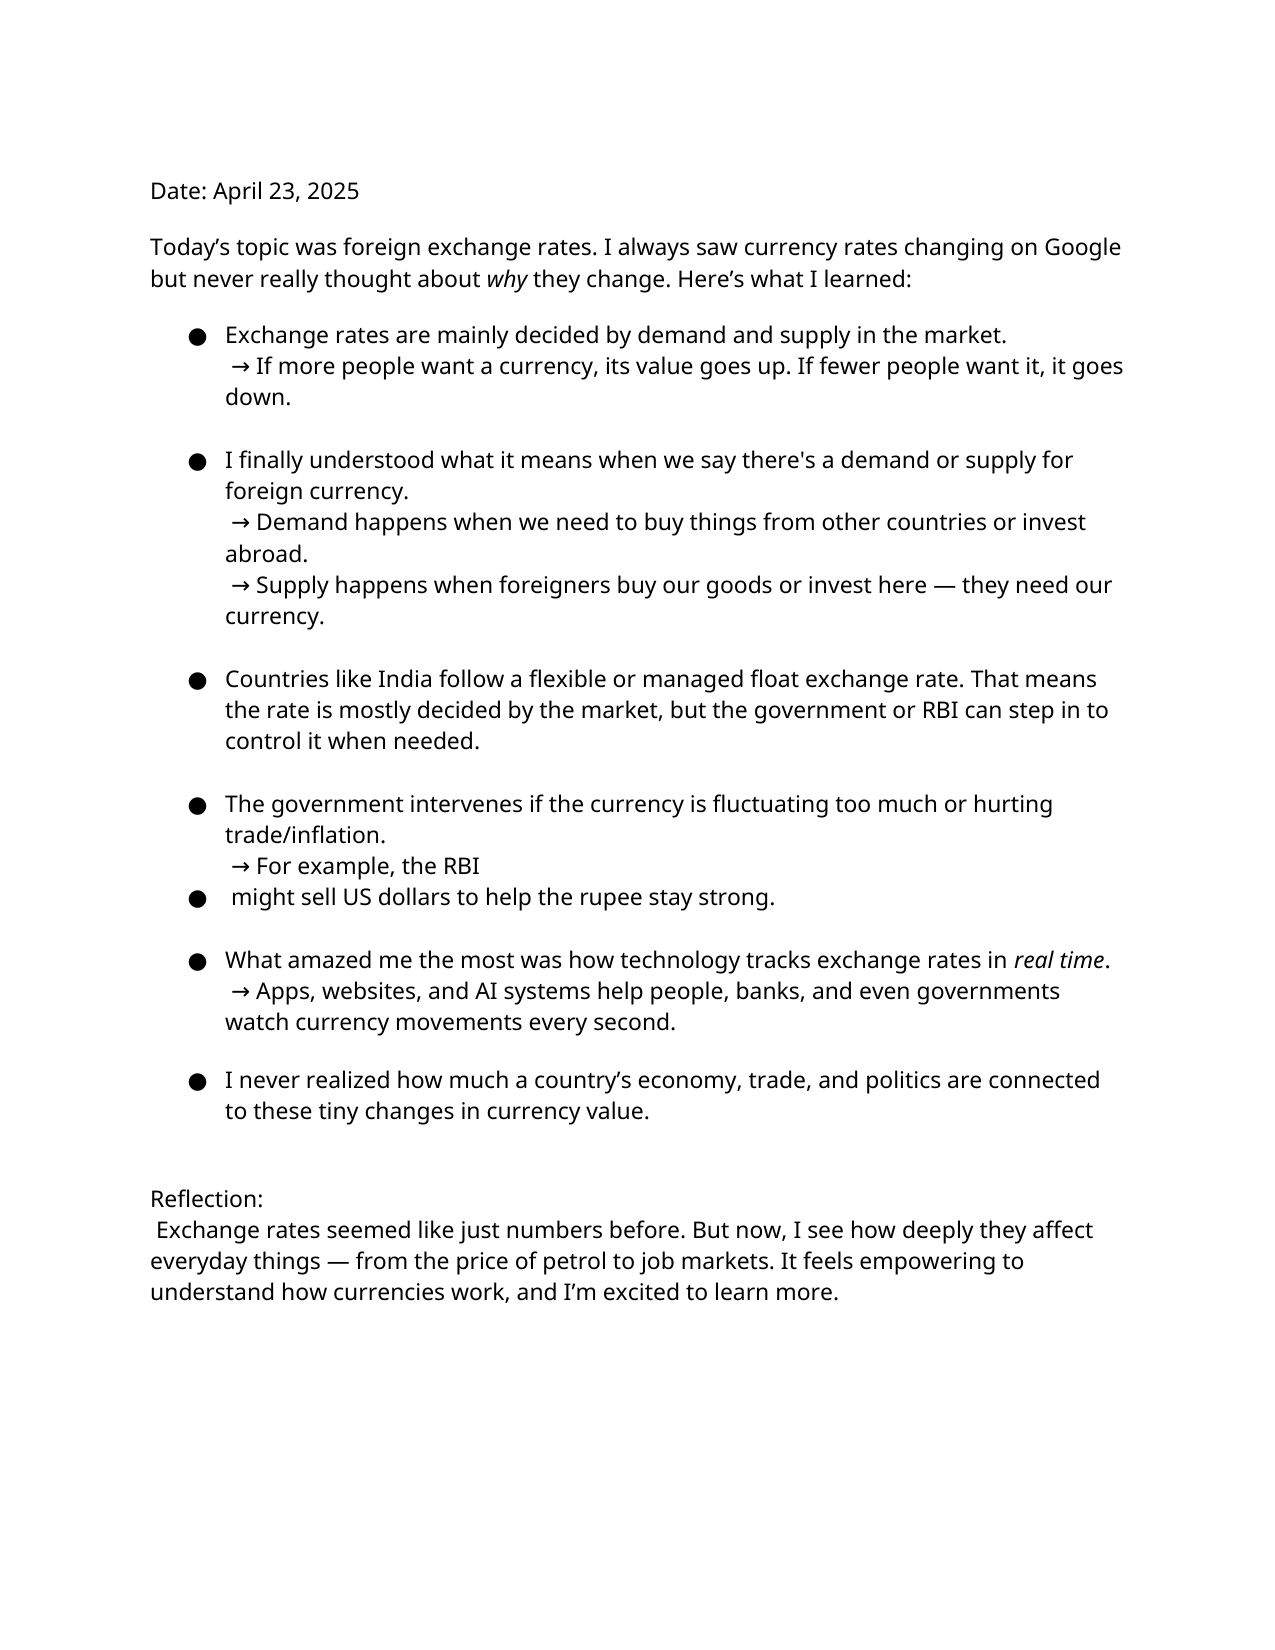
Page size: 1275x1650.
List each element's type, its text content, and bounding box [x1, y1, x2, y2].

list Exchange rates are mainly decided by demand and supply in the market. → If more people want a currency, its value goes up. If fewer people want it, it goes down. [187, 319, 1125, 444]
list might sell US dollars to help the rupee stay strong. [187, 881, 1125, 944]
text Date: April 23, 2025 [150, 175, 1125, 206]
list What amazed me the most was how technology tracks exchange rates in real time. → Apps, websites, and AI systems help people, banks, and even governments watch currency movements every second. [187, 944, 1125, 1064]
list I finally understood what it means when we say there's a demand or supply for foreign currency. → Demand happens when we need to buy things from other countries or invest abroad. → Supply happens when foreigners buy our goods or invest here — they need our currency. [187, 444, 1125, 662]
list I never realized how much a country’s economy, trade, and politics are connected to these tiny changes in currency value. [187, 1064, 1125, 1158]
list The government intervenes if the currency is fluctuating too much or hurting trade/inflation. → For example, the RBI [187, 787, 1125, 881]
text Reflection: Exchange rates seemed like just numbers before. But now, I see how deeply they affect everyday things — from the price of petrol to job markets. It feels empowering to understand how currencies work, and I’m excited to learn more. [150, 1183, 1125, 1308]
list Countries like India follow a flexible or managed float exchange rate. That means the rate is mostly decided by the market, but the government or RBI can step in to control it when needed. [187, 662, 1125, 787]
text Today’s topic was foreign exchange rates. I always saw currency rates changing on Google but never really thought about why they change. Here’s what I learned: [150, 231, 1125, 294]
